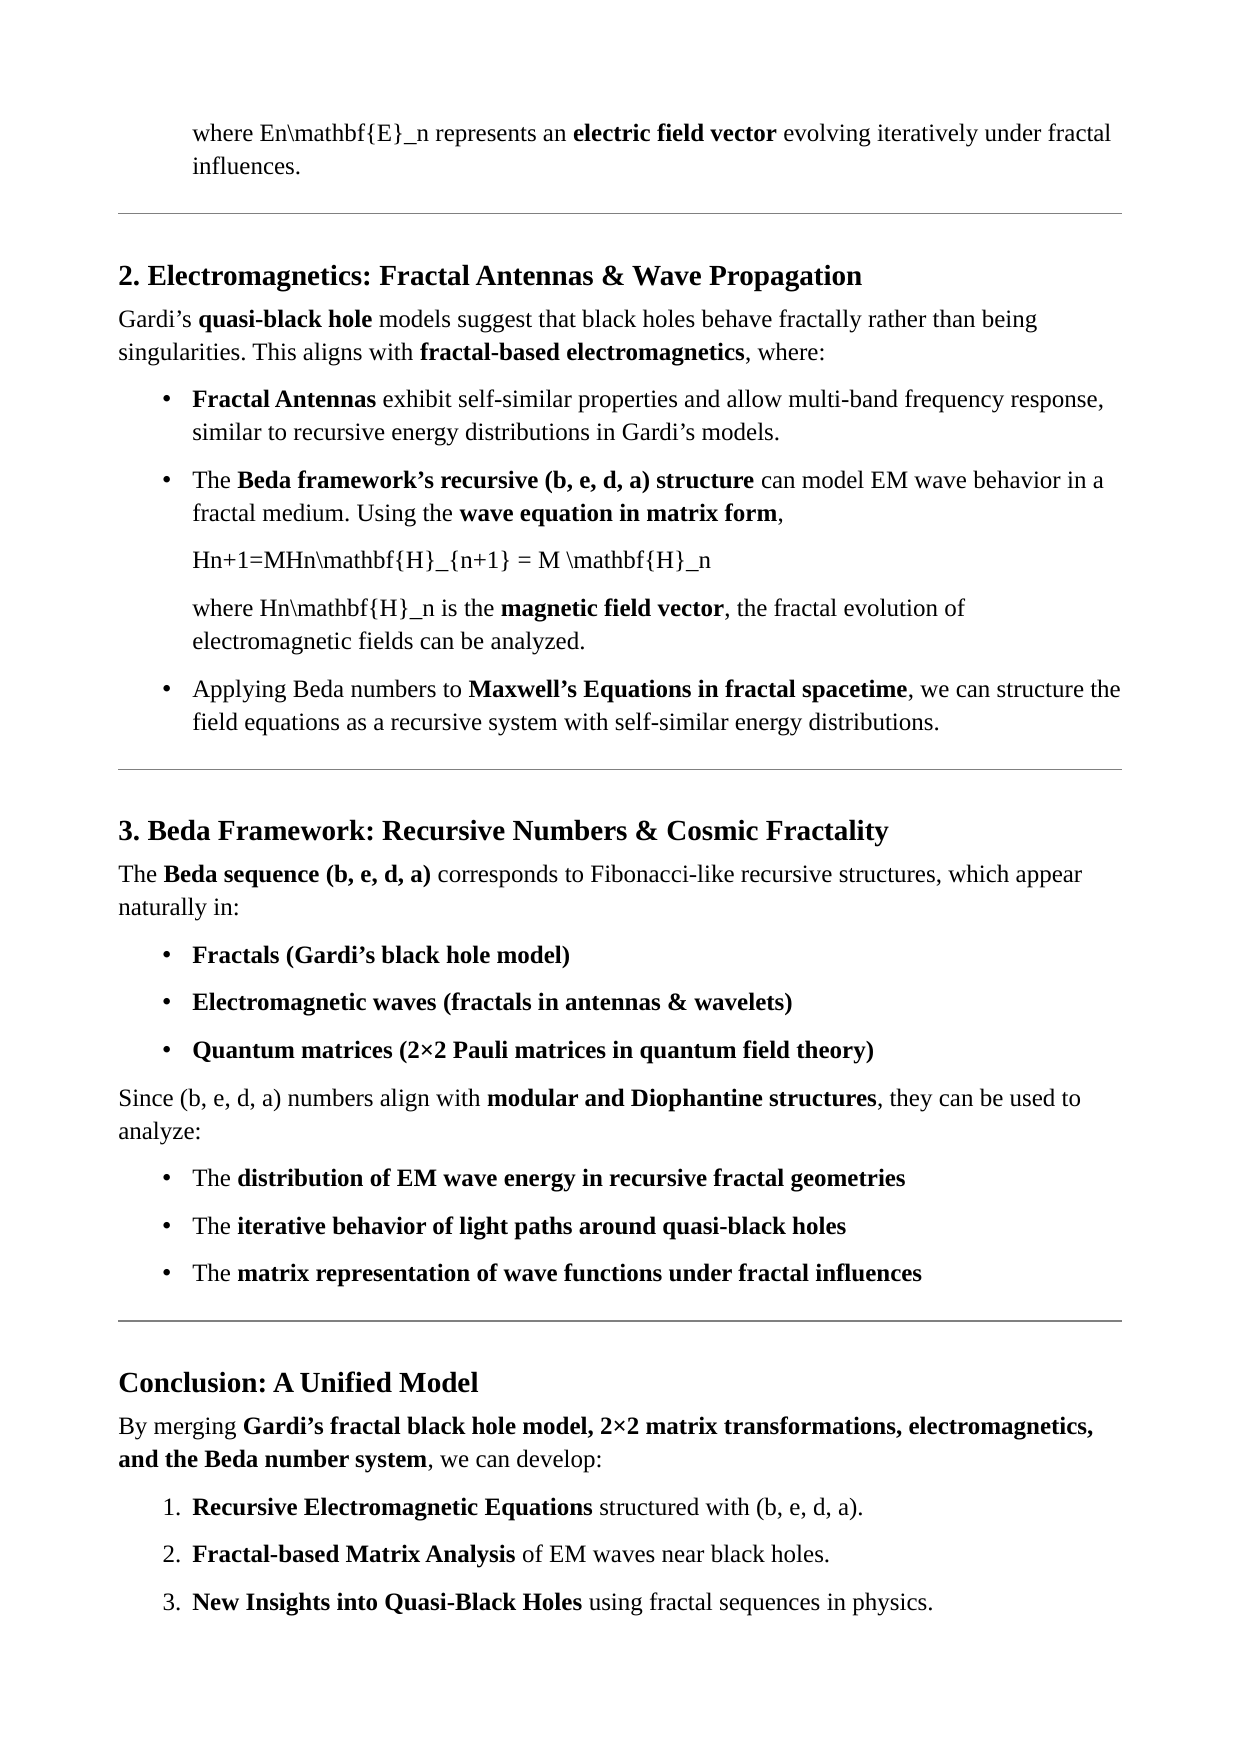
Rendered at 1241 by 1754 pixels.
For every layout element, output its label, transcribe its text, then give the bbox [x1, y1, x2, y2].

text By merging Gardi’s fractal black hole model, 2×2 matrix transformations, electromagnetics, and the Beda number system, we can develop: [118, 1411, 1122, 1473]
subtitle Conclusion: A Unified Model [118, 1365, 1122, 1398]
list where En\mathbf{E}_n represents an electric field vector evolving iteratively under fractal influences. [162, 118, 1122, 180]
list Fractal-based Matrix Analysis of EM waves near black holes. [162, 1539, 1122, 1568]
subtitle 2. Electromagnetics: Fractal Antennas & Wave Propagation [118, 258, 1122, 291]
list Electromagnetic waves (fractals in antennas & wavelets) [162, 987, 1122, 1016]
list The iterative behavior of light paths around quasi-black holes [162, 1211, 1122, 1240]
list New Insights into Quasi-Black Holes using fractal sequences in physics. [162, 1587, 1122, 1616]
list The Beda framework’s recursive (b, e, d, a) structure can model EM wave behavior in a fractal medium. Using the wave equation in matrix form, [162, 465, 1122, 527]
subtitle 3. Beda Framework: Recursive Numbers & Cosmic Fractality [118, 813, 1122, 847]
text Gardi’s quasi-black hole models suggest that black holes behave fractally rather than being singularities. This aligns with fractal-based electromagnetics, where: [118, 304, 1122, 365]
list Hn+1=MHn\mathbf{H}_{n+1} = M \mathbf{H}_n [162, 546, 1122, 574]
list The matrix representation of wave functions under fractal influences [162, 1258, 1122, 1287]
list Applying Beda numbers to Maxwell’s Equations in fractal spacetime, we can structure the field equations as a recursive system with self-similar energy distributions. [162, 674, 1122, 736]
list Quantum matrices (2×2 Pauli matrices in quantum field theory) [162, 1035, 1122, 1064]
list Recursive Electromagnetic Equations structured with (b, e, d, a). [162, 1492, 1122, 1520]
text Since (b, e, d, a) numbers align with modular and Diophantine structures, they can be used to analyze: [118, 1083, 1122, 1144]
list Fractals (Gardi’s black hole model) [162, 940, 1122, 969]
list where Hn\mathbf{H}_n is the magnetic field vector, the fractal evolution of electromagnetic fields can be analyzed. [162, 593, 1122, 655]
text The Beda sequence (b, e, d, a) corresponds to Fibonacci-like recursive structures, which appear naturally in: [118, 859, 1122, 921]
list The distribution of EM wave energy in recursive fractal geometries [162, 1163, 1122, 1192]
list Fractal Antennas exhibit self-similar properties and allow multi-band frequency response, similar to recursive energy distributions in Gardi’s models. [162, 384, 1122, 446]
